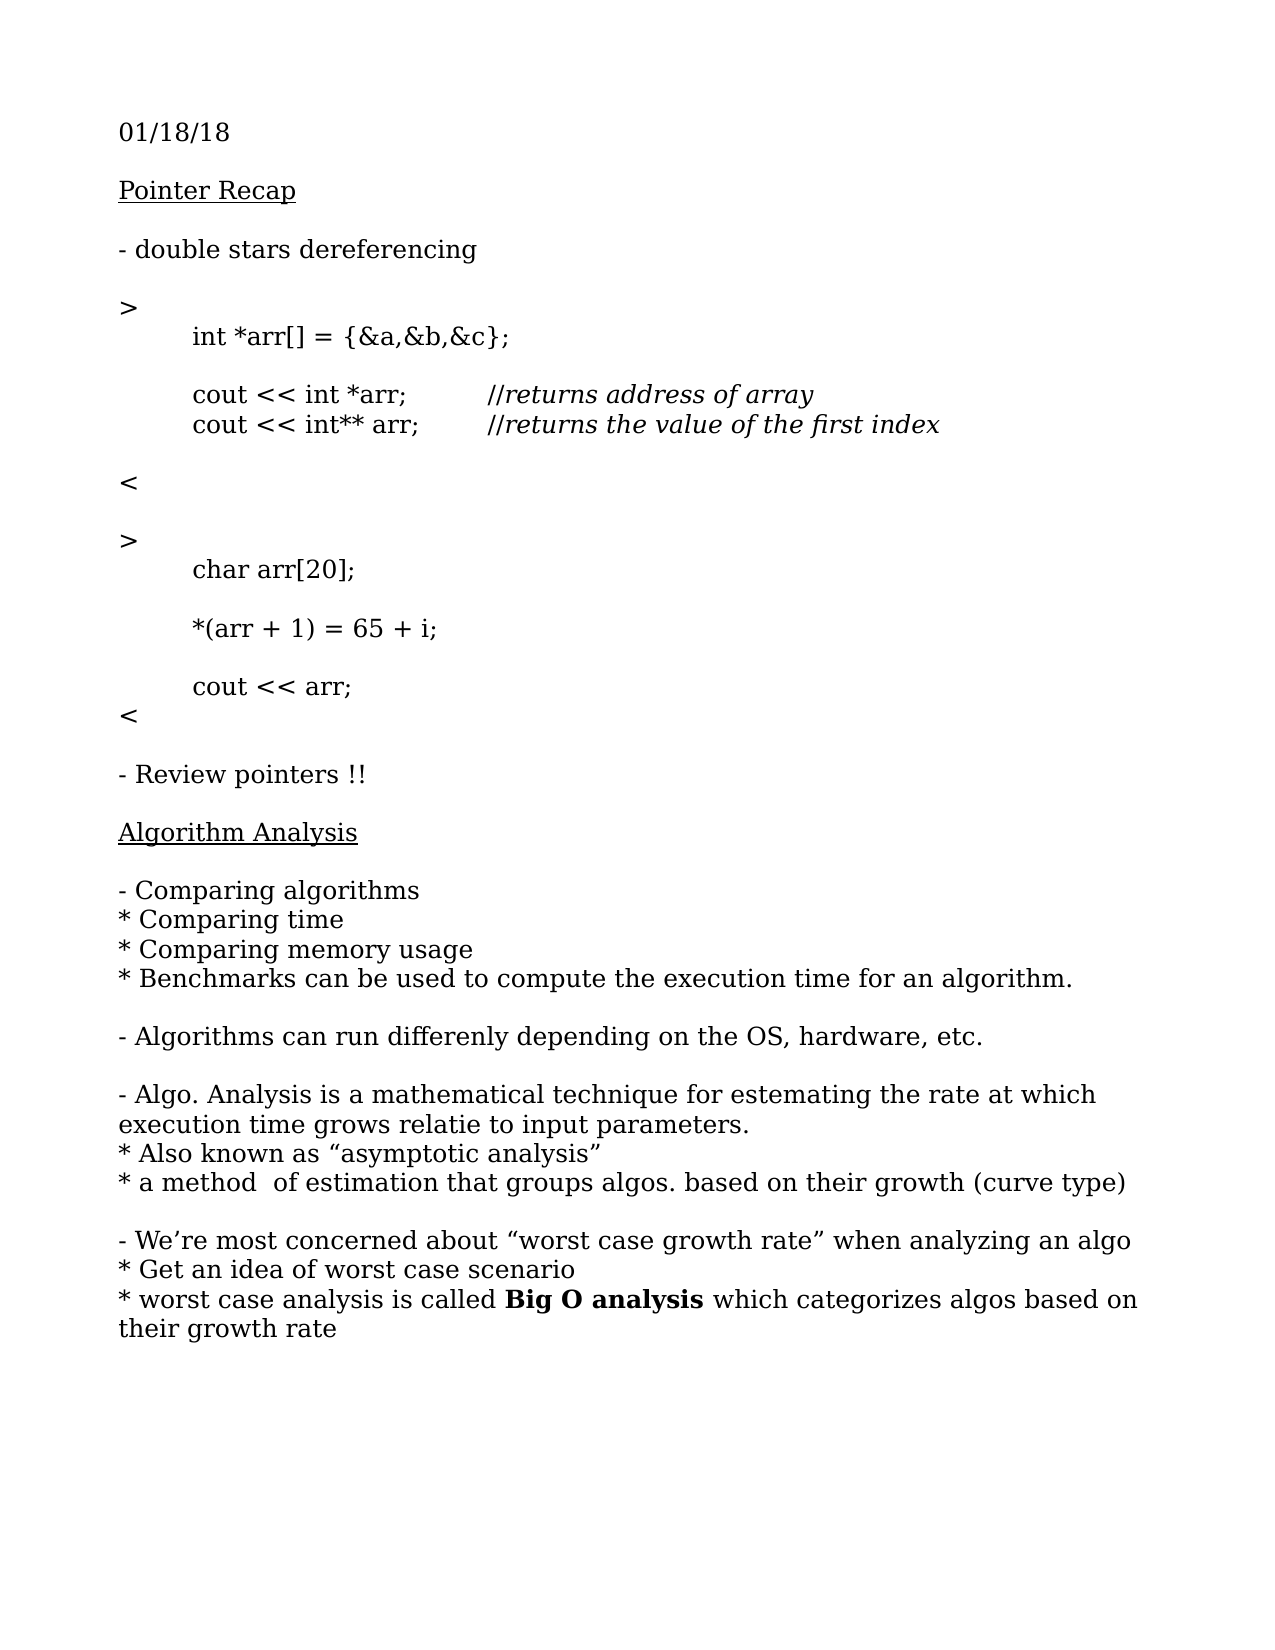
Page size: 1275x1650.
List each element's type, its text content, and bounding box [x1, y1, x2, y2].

text - double stars dereferencing [118, 235, 1157, 264]
text * worst case analysis is called Big O analysis which categorizes algos based on their growth rate [118, 1285, 1157, 1343]
text int *arr[] = {&a,&b,&c}; cout << int *arr; //returns address of array [118, 322, 1157, 410]
text > [118, 526, 1157, 556]
text * Also known as “asymptotic analysis” [118, 1139, 1157, 1168]
text char arr[20]; [118, 556, 1157, 585]
text - Review pointers !! [118, 760, 1157, 789]
text * Get an idea of worst case scenario [118, 1256, 1157, 1285]
text - Algo. Analysis is a mathematical technique for estemating the rate at which execution time grows relatie to input parameters. [118, 1081, 1157, 1139]
text cout << arr; [118, 672, 1157, 701]
text - Comparing algorithms [118, 876, 1157, 906]
text - We’re most concerned about “worst case growth rate” when analyzing an algo [118, 1226, 1157, 1256]
text < [118, 468, 1157, 497]
text *(arr + 1) = 65 + i; [118, 614, 1157, 643]
text * Benchmarks can be used to compute the execution time for an algorithm. [118, 964, 1157, 993]
text Algorithm Analysis [118, 818, 1157, 847]
text 01/18/18 [118, 118, 1157, 147]
text Pointer Recap [118, 176, 1157, 206]
text * Comparing time [118, 906, 1157, 935]
text * a method of estimation that groups algos. based on their growth (curve type) [118, 1168, 1157, 1197]
text * Comparing memory usage [118, 935, 1157, 964]
text < [118, 701, 1157, 731]
text - Algorithms can run differenly depending on the OS, hardware, etc. [118, 1022, 1157, 1051]
text cout << int** arr; //returns the value of the first index [118, 410, 1157, 439]
text > [118, 293, 1157, 322]
